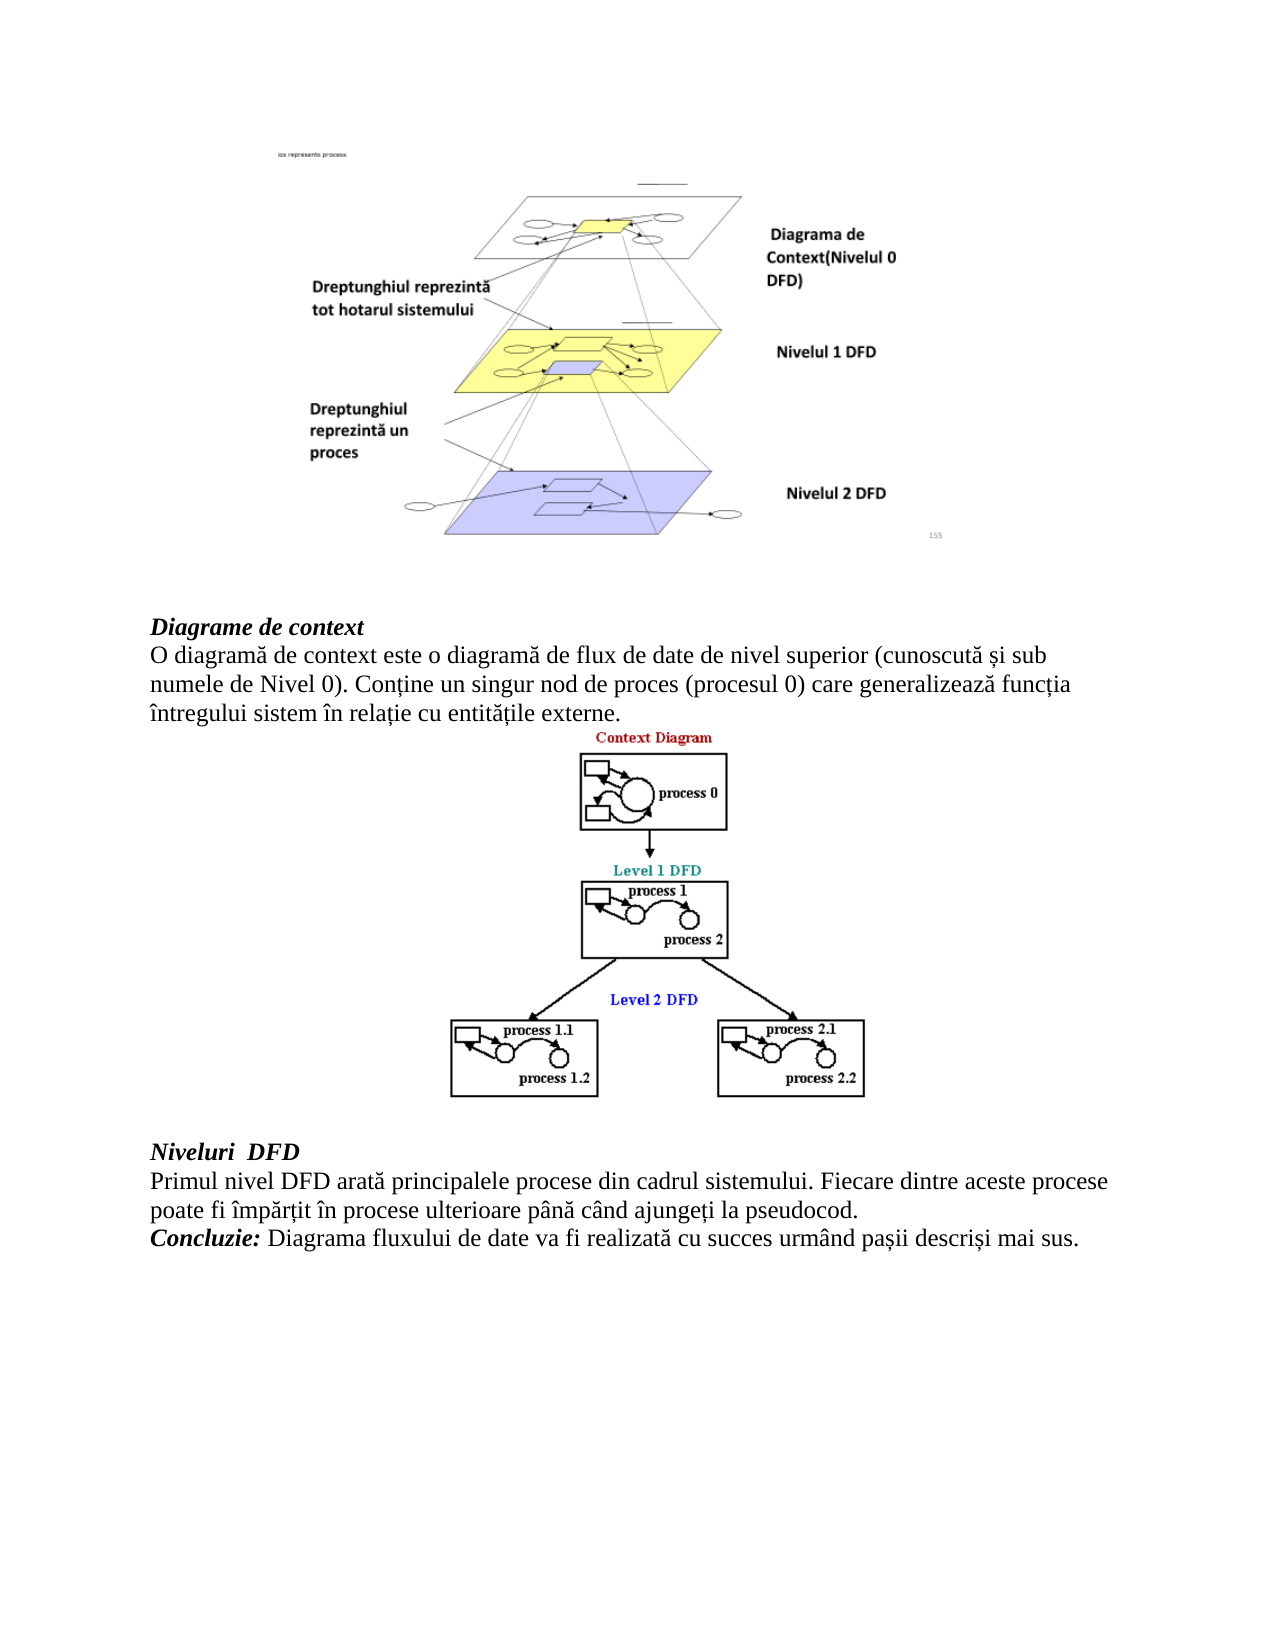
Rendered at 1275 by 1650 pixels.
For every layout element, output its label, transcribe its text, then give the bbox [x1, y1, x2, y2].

text Niveluri DFD [150, 1137, 1125, 1166]
text Concluzie: Diagrama fluxului de date va fi realizată cu succes urmând pașii descriși mai sus. [150, 1223, 1125, 1252]
text Primul nivel DFD arată principalele procese din cadrul sistemului. Fiecare dintre aceste procese poate fi împărțit în procese ulterioare până când ajungeți la pseudocod. [150, 1166, 1125, 1223]
text Diagrame de context [150, 612, 1125, 640]
text O diagramă de context este o diagramă de flux de date de nivel superior (cunoscută și sub numele de Nivel 0). Conține un singur nod de proces (procesul 0) care generalizează funcția întregului sistem în relație cu entitățile externe. [150, 640, 1125, 727]
